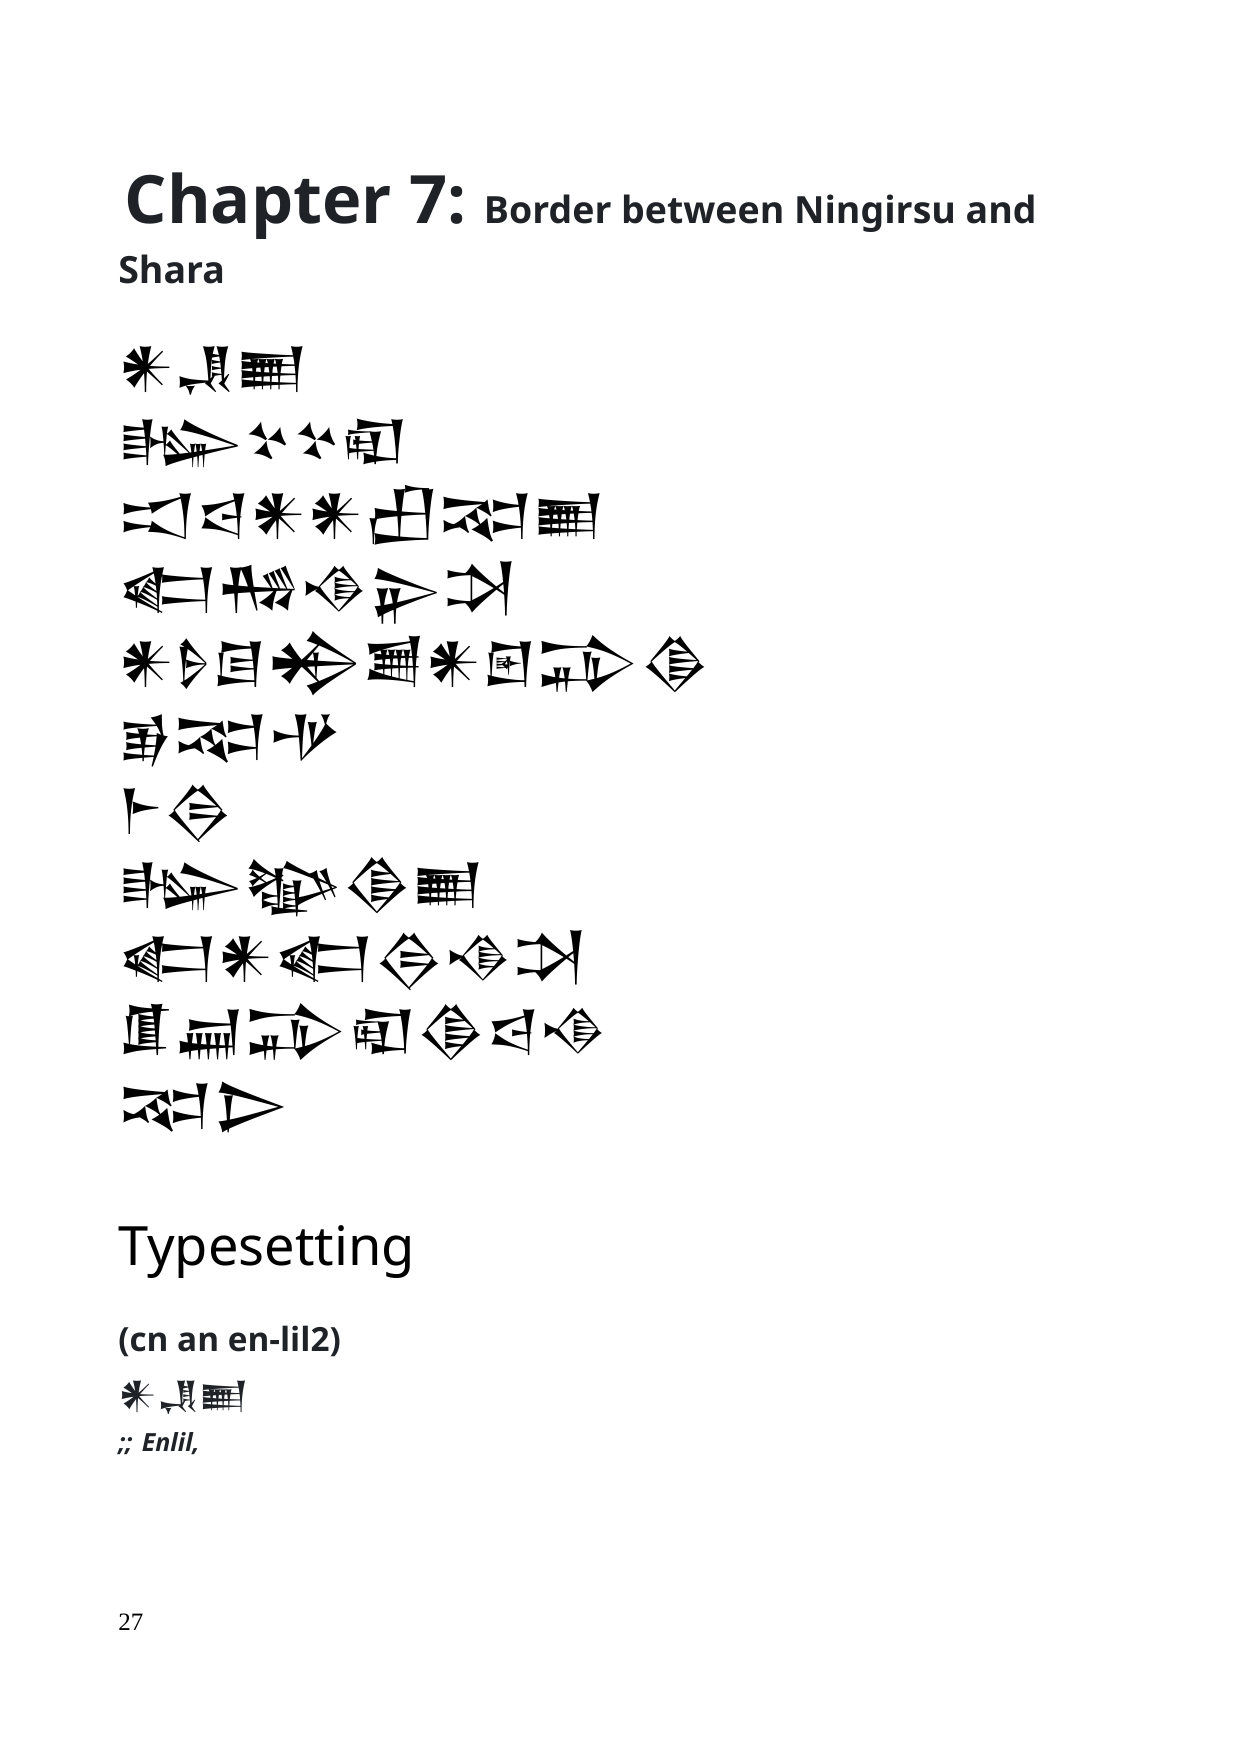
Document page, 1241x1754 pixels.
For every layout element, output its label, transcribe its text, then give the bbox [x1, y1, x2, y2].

text 𒈗𒆧𒆠𒆤 [118, 844, 1122, 918]
text 𒅗𒀭𒅗𒁲𒈾𒋫 [118, 918, 1122, 992]
text 𒈗𒆳𒆳𒊏 [118, 402, 1122, 476]
text 𒀊𒁀𒀭𒀭𒌷𒉈𒆤 [118, 476, 1122, 549]
text 𒉈𒆕 [118, 1066, 1122, 1139]
text 𒀭𒊩𒌆𒄈𒋢𒀭𒇋𒁉𒆠 [118, 623, 1122, 697]
text Chapter 7: Border between Ningirsu and Shara [118, 152, 1122, 294]
text 𒀭𒂗𒆤 [118, 328, 1122, 402]
text (cn an en-lil2) 𒀭𒂗𒆤 ;; Enlil, [118, 1315, 1122, 1458]
text 𒂊𒉈𒋩 [118, 697, 1122, 771]
text 𒈨𒁲 [118, 771, 1122, 844]
text 𒅗𒄀𒈾𒉌𒋫 [118, 549, 1122, 623]
text 𒂠𒃷𒁉𒊏𒆠𒁀𒈾 [118, 992, 1122, 1066]
text Typesetting [118, 1207, 1122, 1281]
